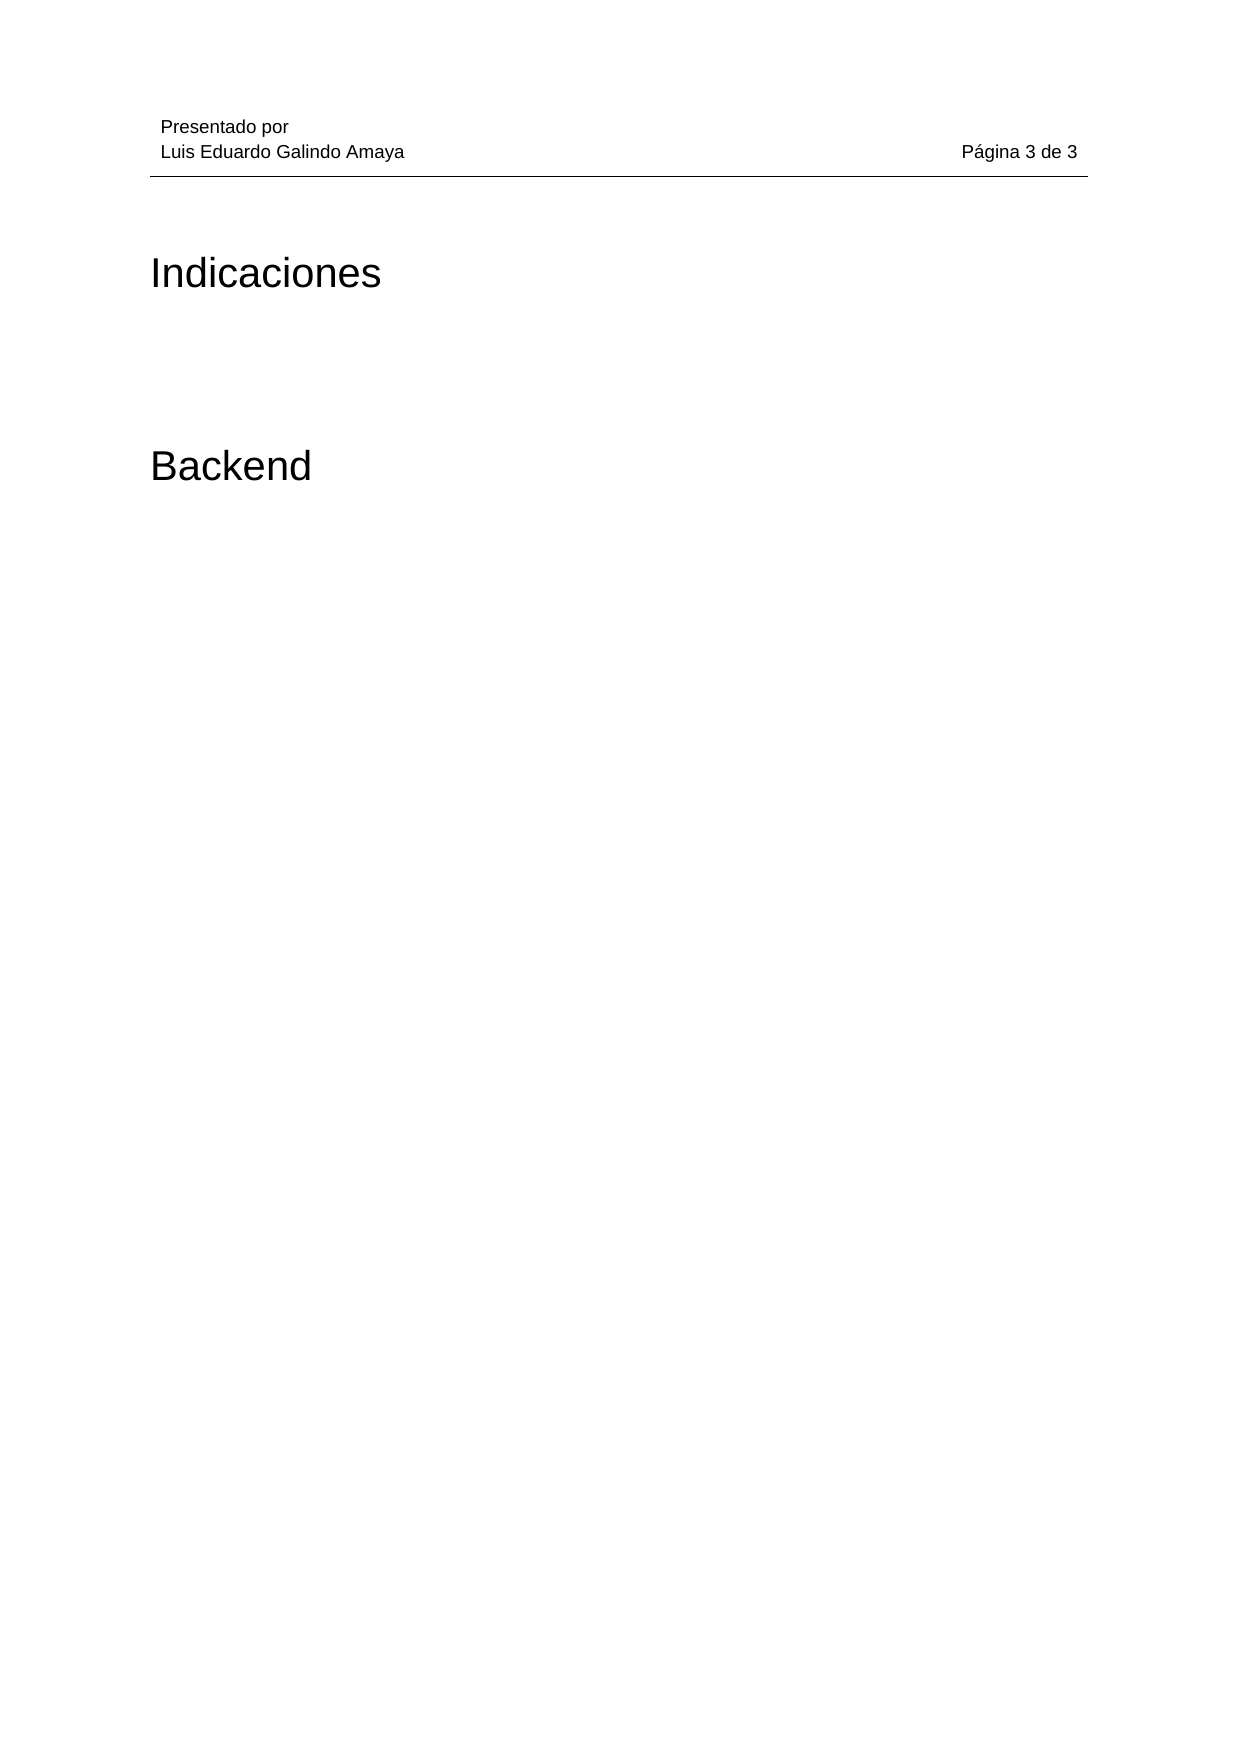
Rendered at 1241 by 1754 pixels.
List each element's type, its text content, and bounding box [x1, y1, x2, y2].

subtitle Backend [150, 394, 1090, 489]
subtitle Indicaciones [150, 248, 1090, 296]
